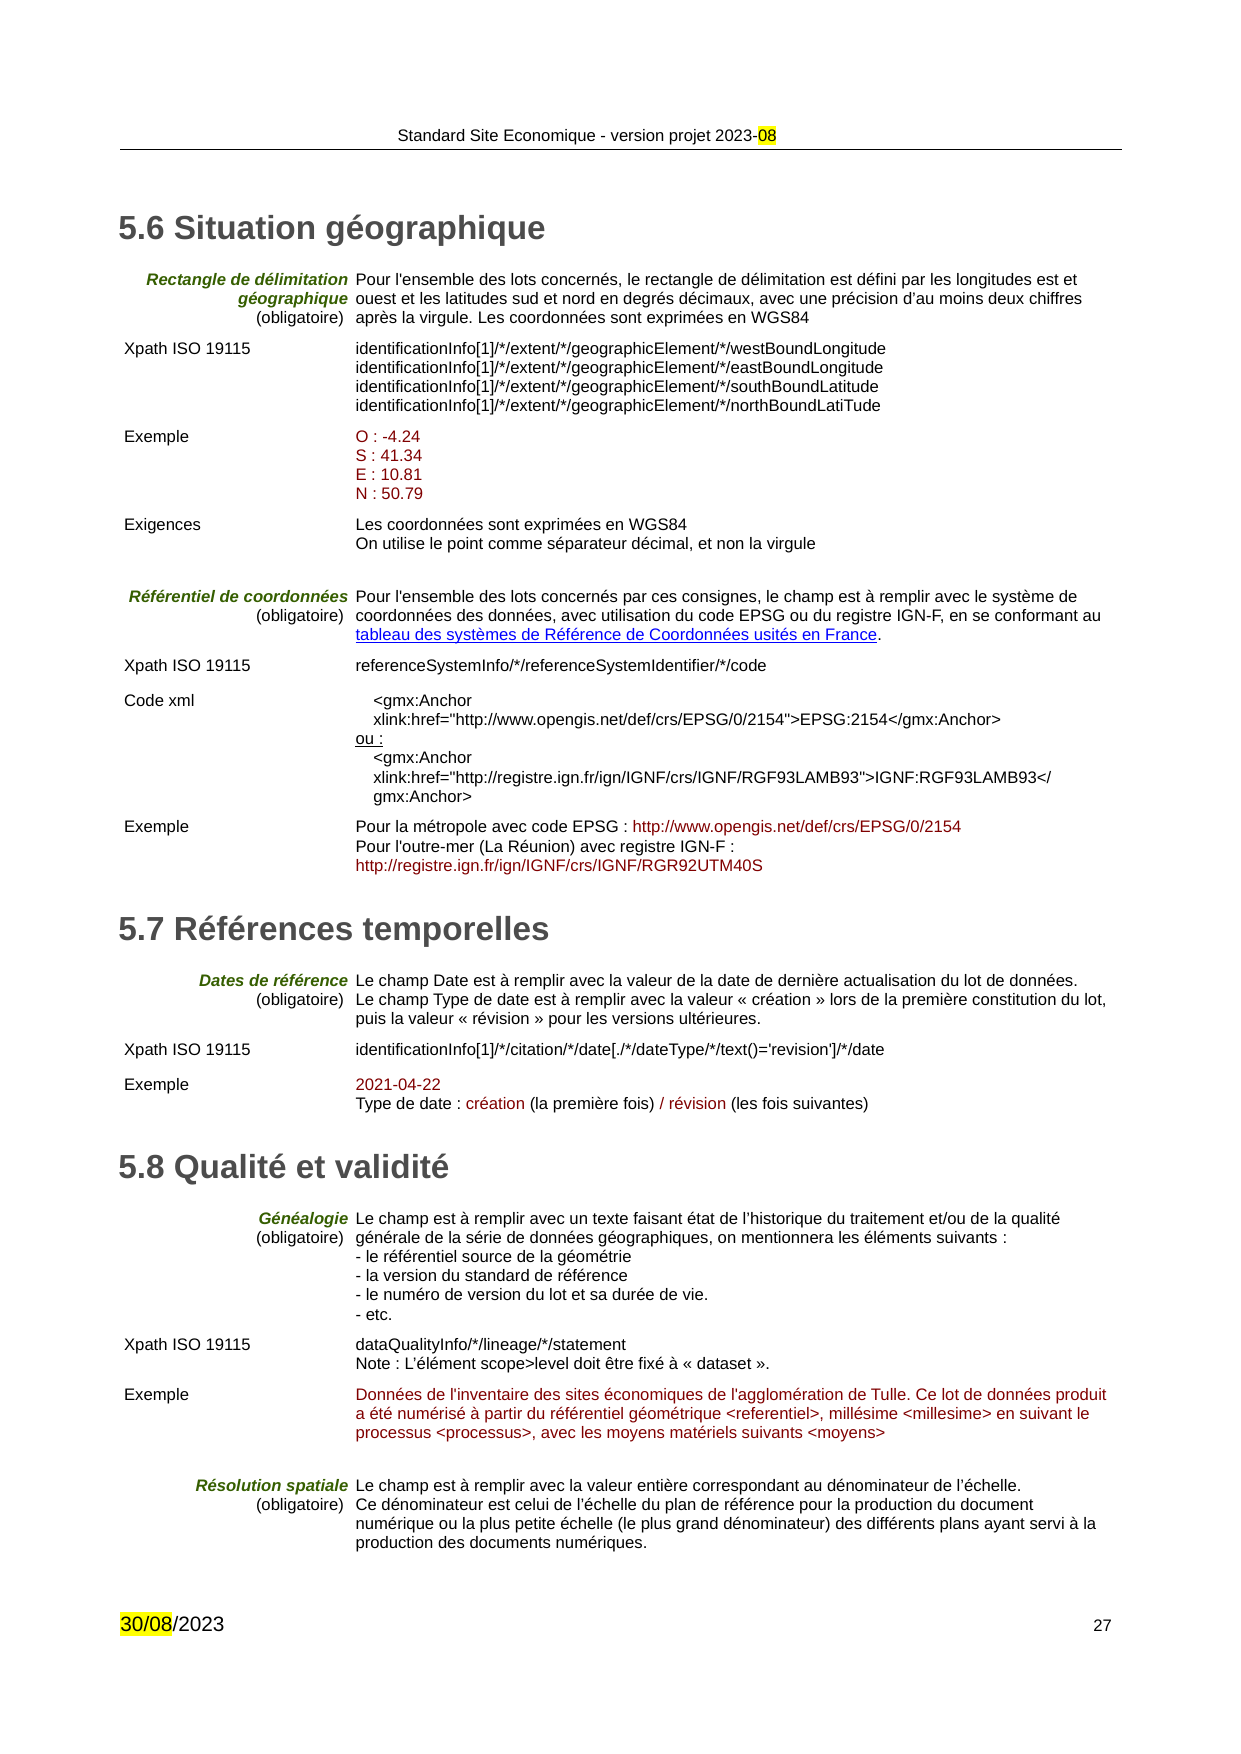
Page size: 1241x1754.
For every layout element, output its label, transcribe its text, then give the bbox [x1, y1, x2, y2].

table_header Le champ est à remplir avec la valeur entière correspondant au dénominateur de l’échelle. Ce dénominateur est celui de l’échelle du plan de référence pour la production du document numérique ou la plus petite échelle (le plus grand dénominateur) des différents plans ayant servi à la production des documents numériques. [355, 1470, 1122, 1558]
table_cell Exigences [118, 509, 355, 559]
table_cell Xpath ISO 19115 [118, 1034, 355, 1069]
table_cell Xpath ISO 19115 [118, 333, 355, 421]
table_header Le champ Date est à remplir avec la valeur de la date de dernière actualisation du lot de données. Le champ Type de date est à remplir avec la valeur « création » lors de la première constitution du lot, puis la valeur « révision » pour les versions ultérieures. [355, 965, 1122, 1034]
table_cell Les coordonnées sont exprimées en WGS84 On utilise le point comme séparateur décimal, et non la virgule [355, 509, 1122, 559]
table_header Référentiel de coordonnées (obligatoire) [118, 581, 355, 650]
table_cell Données de l'inventaire des sites économiques de l'agglomération de Tulle. Ce lot de données produit a été numérisé à partir du référentiel géométrique <referentiel>, millésime <millesime> en suivant le processus <processus>, avec les moyens matériels suivants <moyens> [355, 1379, 1122, 1448]
table_header Rectangle de délimitation géographique (obligatoire) [118, 264, 355, 333]
table_cell Exemple [118, 1069, 355, 1119]
table_cell Exemple [118, 1379, 355, 1448]
table_cell 2021-04-22 Type de date : création (la première fois) / révision (les fois suivantes) [355, 1069, 1122, 1119]
table_header Le champ est à remplir avec un texte faisant état de l’historique du traitement et/ou de la qualité générale de la série de données géographiques, on mentionnera les éléments suivants : - le référentiel source de la géométrie - la version du standard de référence - le numéro de version du lot et sa durée de vie. - etc. [355, 1203, 1122, 1329]
subtitle 5.8 Qualité et validité [118, 1147, 1122, 1185]
subtitle 5.7 Références temporelles [118, 908, 1122, 947]
table_header Pour l'ensemble des lots concernés par ces consignes, le champ est à remplir avec le système de coordonnées des données, avec utilisation du code EPSG ou du registre IGN-F, en se conformant au tableau des systèmes de Référence de Coordonnées usités en France. [355, 581, 1122, 650]
table_cell dataQualityInfo/*/lineage/*/statement Note : L’élément scope>level doit être fixé à « dataset ». [355, 1329, 1122, 1379]
table_cell referenceSystemInfo/*/referenceSystemIdentifier/*/code [355, 650, 1122, 685]
table_cell Exemple [118, 421, 355, 509]
table_cell O : -4.24 S : 41.34 E : 10.81 N : 50.79 [355, 421, 1122, 509]
table_header Pour l'ensemble des lots concernés, le rectangle de délimitation est défini par les longitudes est et ouest et les latitudes sud et nord en degrés décimaux, avec une précision d’au moins deux chiffres après la virgule. Les coordonnées sont exprimées en WGS84 [355, 264, 1122, 333]
table_cell <gmx:Anchor xlink:href="http://www.opengis.net/def/crs/EPSG/0/2154">EPSG:2154</gmx:Anchor> ou : <gmx:Anchor xlink:href="http://registre.ign.fr/ign/IGNF/crs/IGNF/RGF93LAMB93">IGNF:RGF93LAMB93</gmx:Anchor> [355, 685, 1122, 812]
table_cell Xpath ISO 19115 [118, 650, 355, 685]
subtitle 5.6 Situation géographique [118, 208, 1122, 246]
table_header Résolution spatiale (obligatoire) [118, 1470, 355, 1558]
table_cell identificationInfo[1]/*/extent/*/geographicElement/*/westBoundLongitude identificationInfo[1]/*/extent/*/geographicElement/*/eastBoundLongitude identificationInfo[1]/*/extent/*/geographicElement/*/southBoundLatitude identificationInfo[1]/*/extent/*/geographicElement/*/northBoundLatiTude [355, 333, 1122, 421]
table_header Généalogie (obligatoire) [118, 1203, 355, 1329]
table_header Dates de référence (obligatoire) [118, 965, 355, 1034]
table_cell Pour la métropole avec code EPSG : http://www.opengis.net/def/crs/EPSG/0/2154 Pour l'outre-mer (La Réunion) avec registre IGN-F : http://registre.ign.fr/ign/IGNF/crs/IGNF/RGR92UTM40S [355, 812, 1122, 881]
table_cell identificationInfo[1]/*/citation/*/date[./*/dateType/*/text()='revision']/*/date [355, 1034, 1122, 1069]
table_cell Exemple [118, 812, 355, 881]
table_cell Xpath ISO 19115 [118, 1329, 355, 1379]
table_cell Code xml [118, 685, 355, 812]
